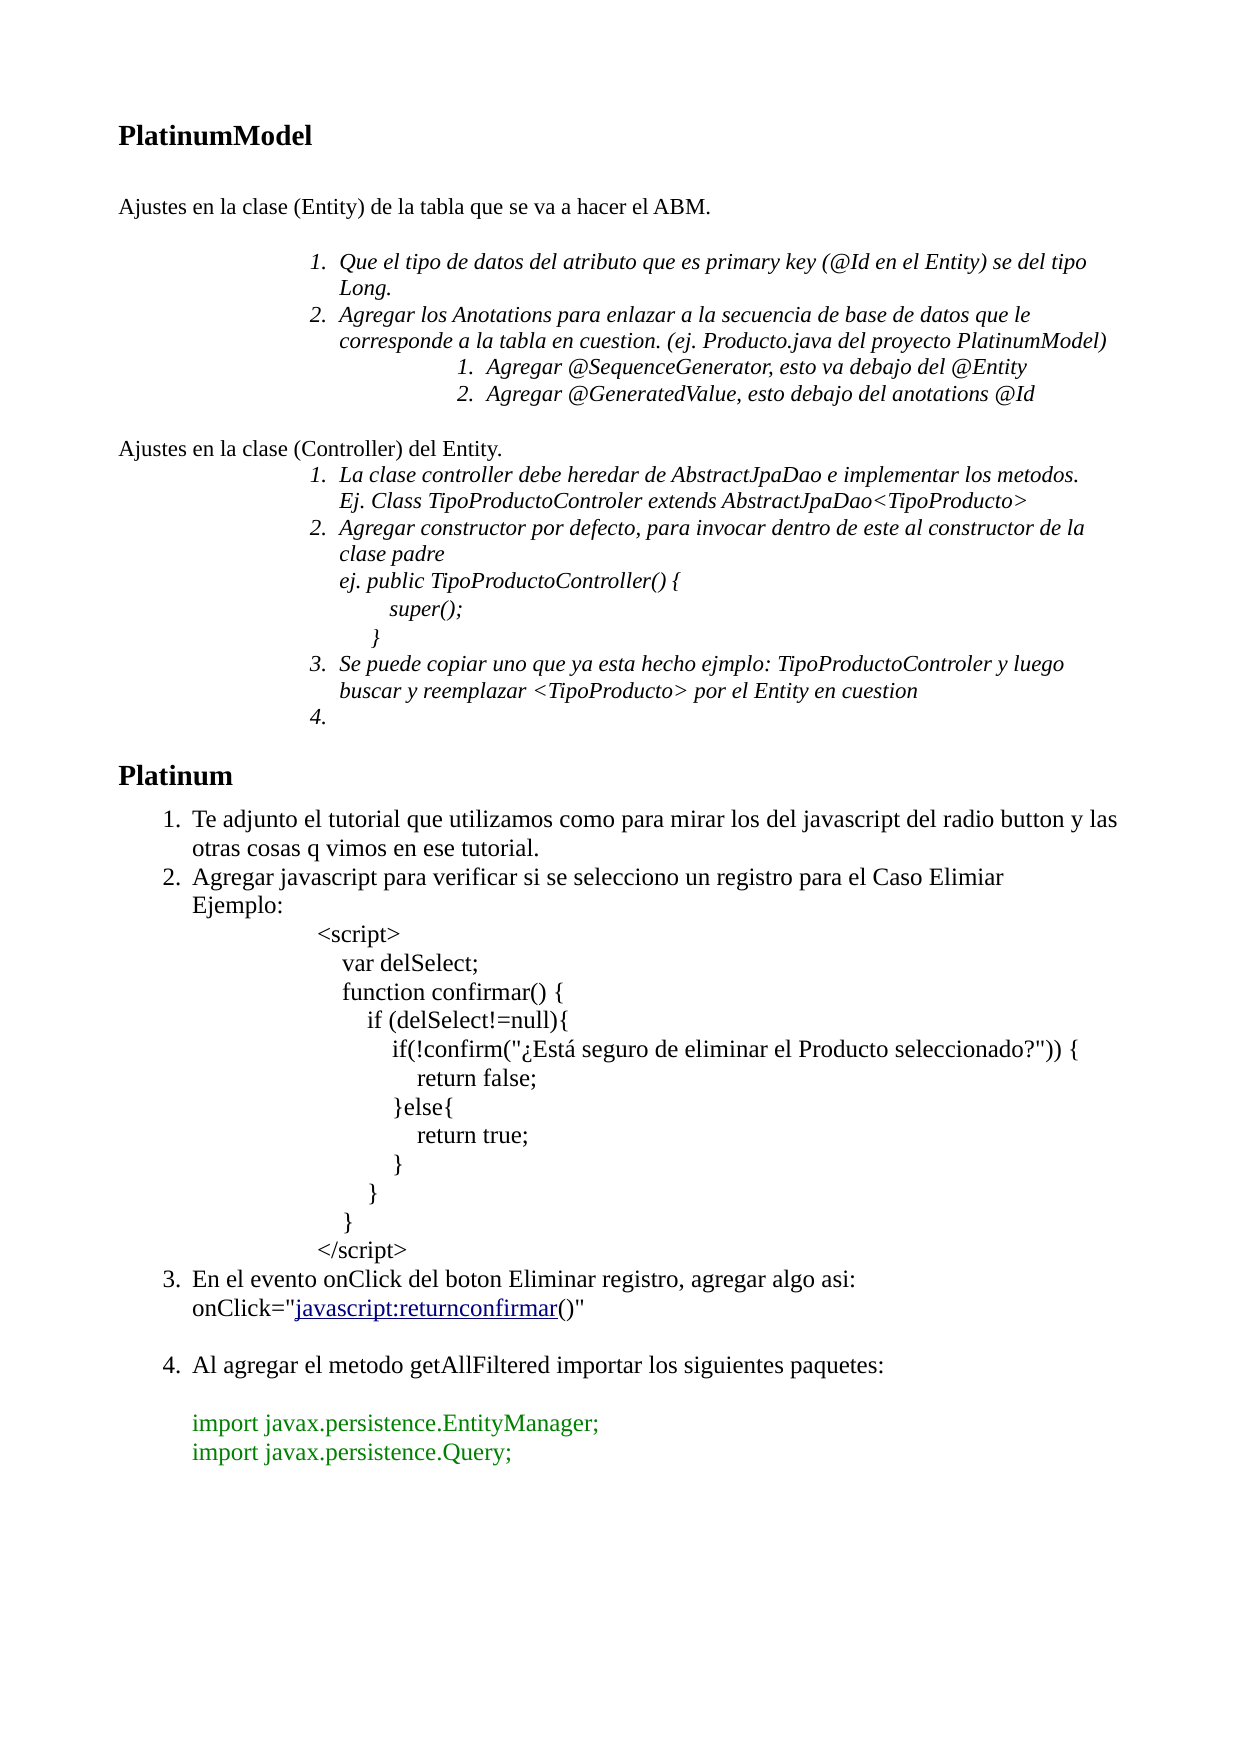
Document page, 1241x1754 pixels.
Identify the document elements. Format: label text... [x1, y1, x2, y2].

list En el evento onClick del boton Eliminar registro, agregar algo asi: onClick="javascript:returnconfirmar()" [162, 1264, 1122, 1351]
list Que el tipo de datos del atributo que es primary key (@Id en el Entity) se del tipo Long. [309, 248, 1122, 301]
text Ajustes en la clase (Controller) del Entity. [118, 435, 1122, 461]
list super(); [309, 593, 1122, 622]
list Te adjunto el tutorial que utilizamos como para mirar los del javascript del radio button y las otras cosas q vimos en ese tutorial. [162, 804, 1122, 862]
list Agregar javascript para verificar si se selecciono un registro para el Caso Elimiar Ejemplo: <script> var delSelect; function confirmar() { if (delSelect!=null){ if(!confirm("¿Está seguro de eliminar el Producto seleccionado?")) { return false; }else{ return true; } } } </script> [162, 862, 1122, 1264]
list import javax.persistence.Query; [162, 1437, 1122, 1466]
list Se puede copiar uno que ya esta hecho ejmplo: TipoProductoControler y luego buscar y reemplazar <TipoProducto> por el Entity en cuestion [309, 651, 1122, 703]
list Al agregar el metodo getAllFiltered importar los siguientes paquetes: import javax.persistence.EntityManager; [162, 1351, 1122, 1437]
list Agregar los Anotations para enlazar a la secuencia de base de datos que le corresponde a la tabla en cuestion. (ej. Producto.java del proyecto PlatinumModel) [309, 301, 1122, 353]
list Agregar @GeneratedValue, esto debajo del anotations @Id [457, 380, 1122, 406]
text Ajustes en la clase (Entity) de la tabla que se va a hacer el ABM. [118, 193, 1122, 219]
text Platinum [118, 729, 1122, 792]
list La clase controller debe heredar de AbstractJpaDao e implementar los metodos. Ej. Class TipoProductoControler extends AbstractJpaDao<TipoProducto> [309, 461, 1122, 514]
text PlatinumModel [118, 118, 1122, 152]
list } [309, 622, 1122, 651]
list Agregar @SequenceGenerator, esto va debajo del @Entity [457, 353, 1122, 380]
list Agregar constructor por defecto, para invocar dentro de este al constructor de la clase padre ej. public TipoProductoController() { [309, 514, 1122, 593]
